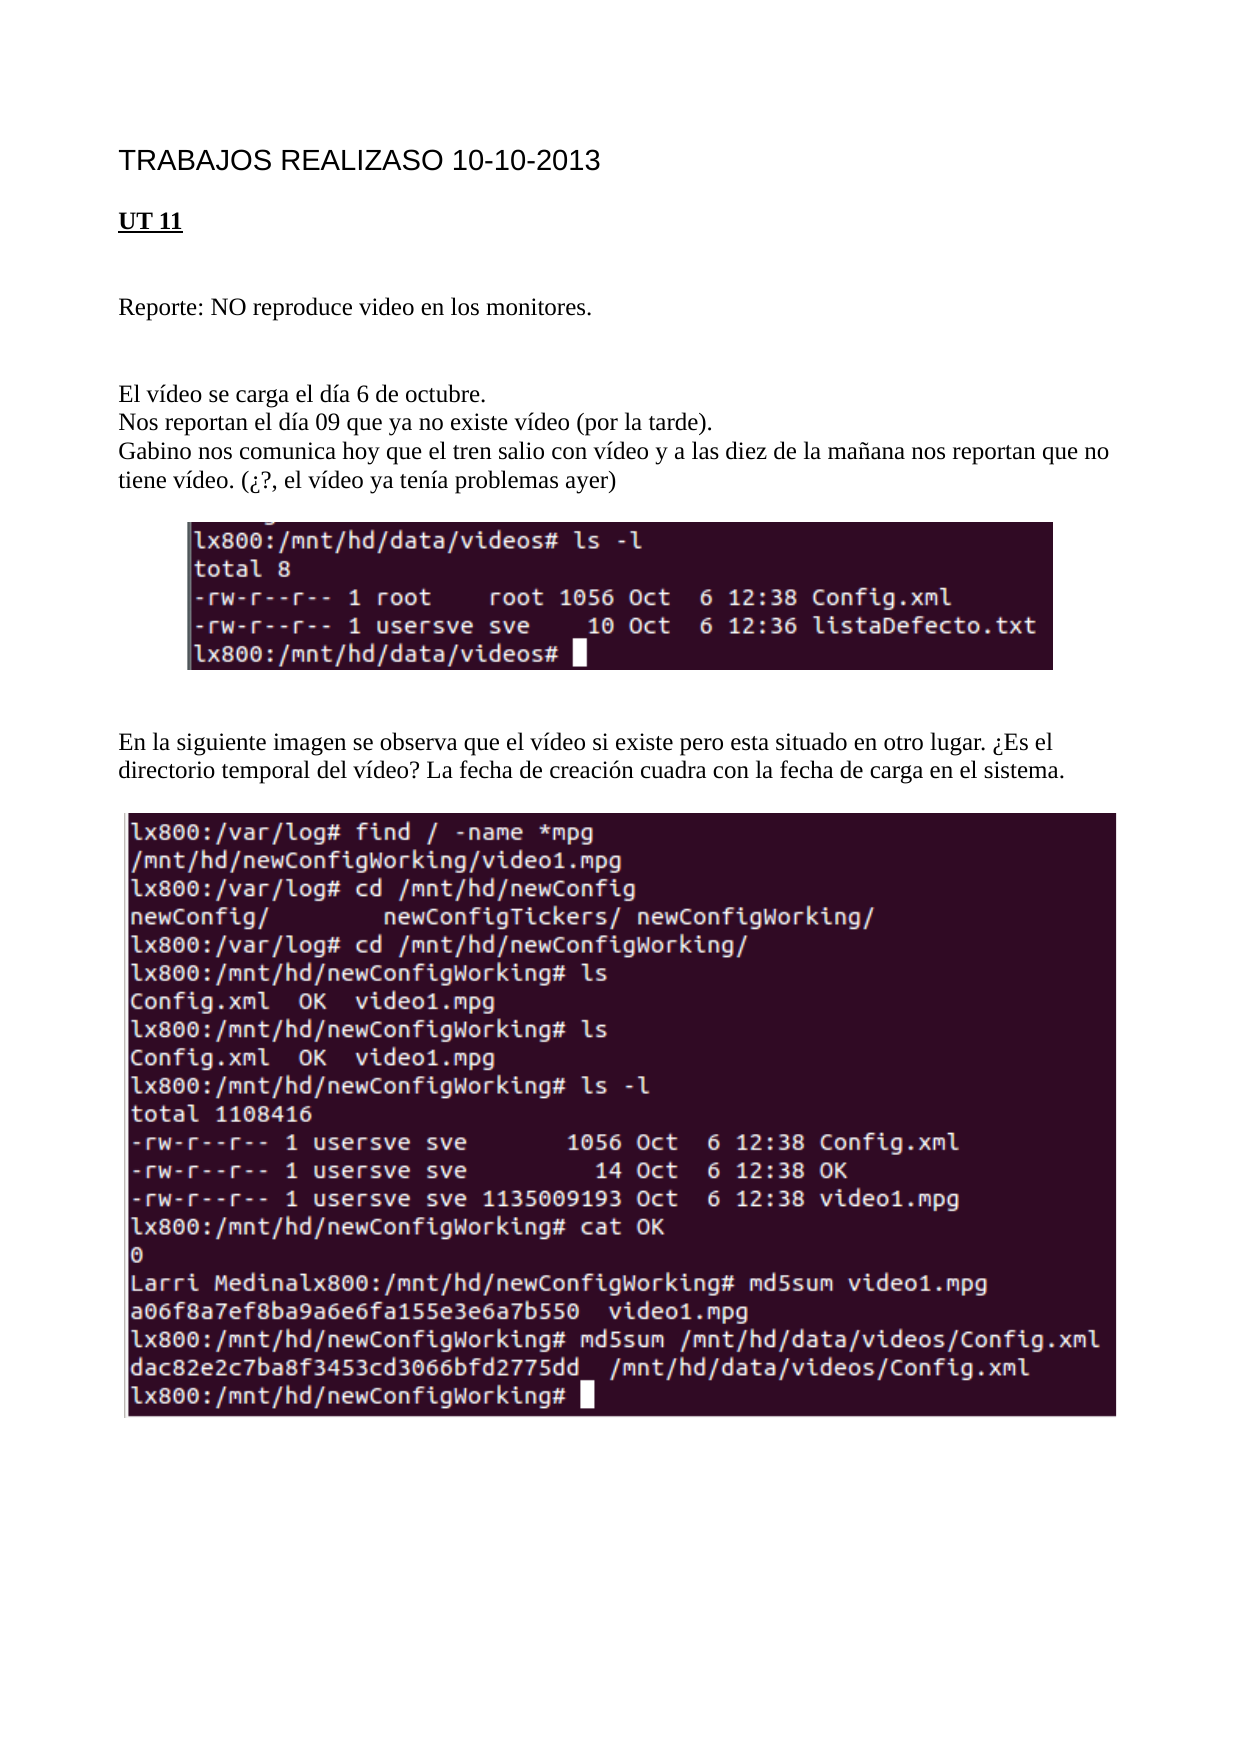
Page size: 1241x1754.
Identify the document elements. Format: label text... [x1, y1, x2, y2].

text Nos reportan el día 09 que ya no existe vídeo (por la tarde). [118, 407, 1122, 436]
text Reporte: NO reproduce video en los monitores. [118, 292, 1122, 321]
picture [187, 522, 1053, 670]
picture [124, 813, 1117, 1418]
text En la siguiente imagen se observa que el vídeo si existe pero esta situado en otro lugar. ¿Es el directorio temporal del vídeo? La fecha de creación cuadra con la fecha de carga en el sistema. [118, 727, 1122, 784]
text Gabino nos comunica hoy que el tren salio con vídeo y a las diez de la mañana nos reportan que no tiene vídeo. (¿?, el vídeo ya tenía problemas ayer) [118, 436, 1122, 494]
text El vídeo se carga el día 6 de octubre. [118, 379, 1122, 407]
text UT 11 [118, 206, 1122, 235]
